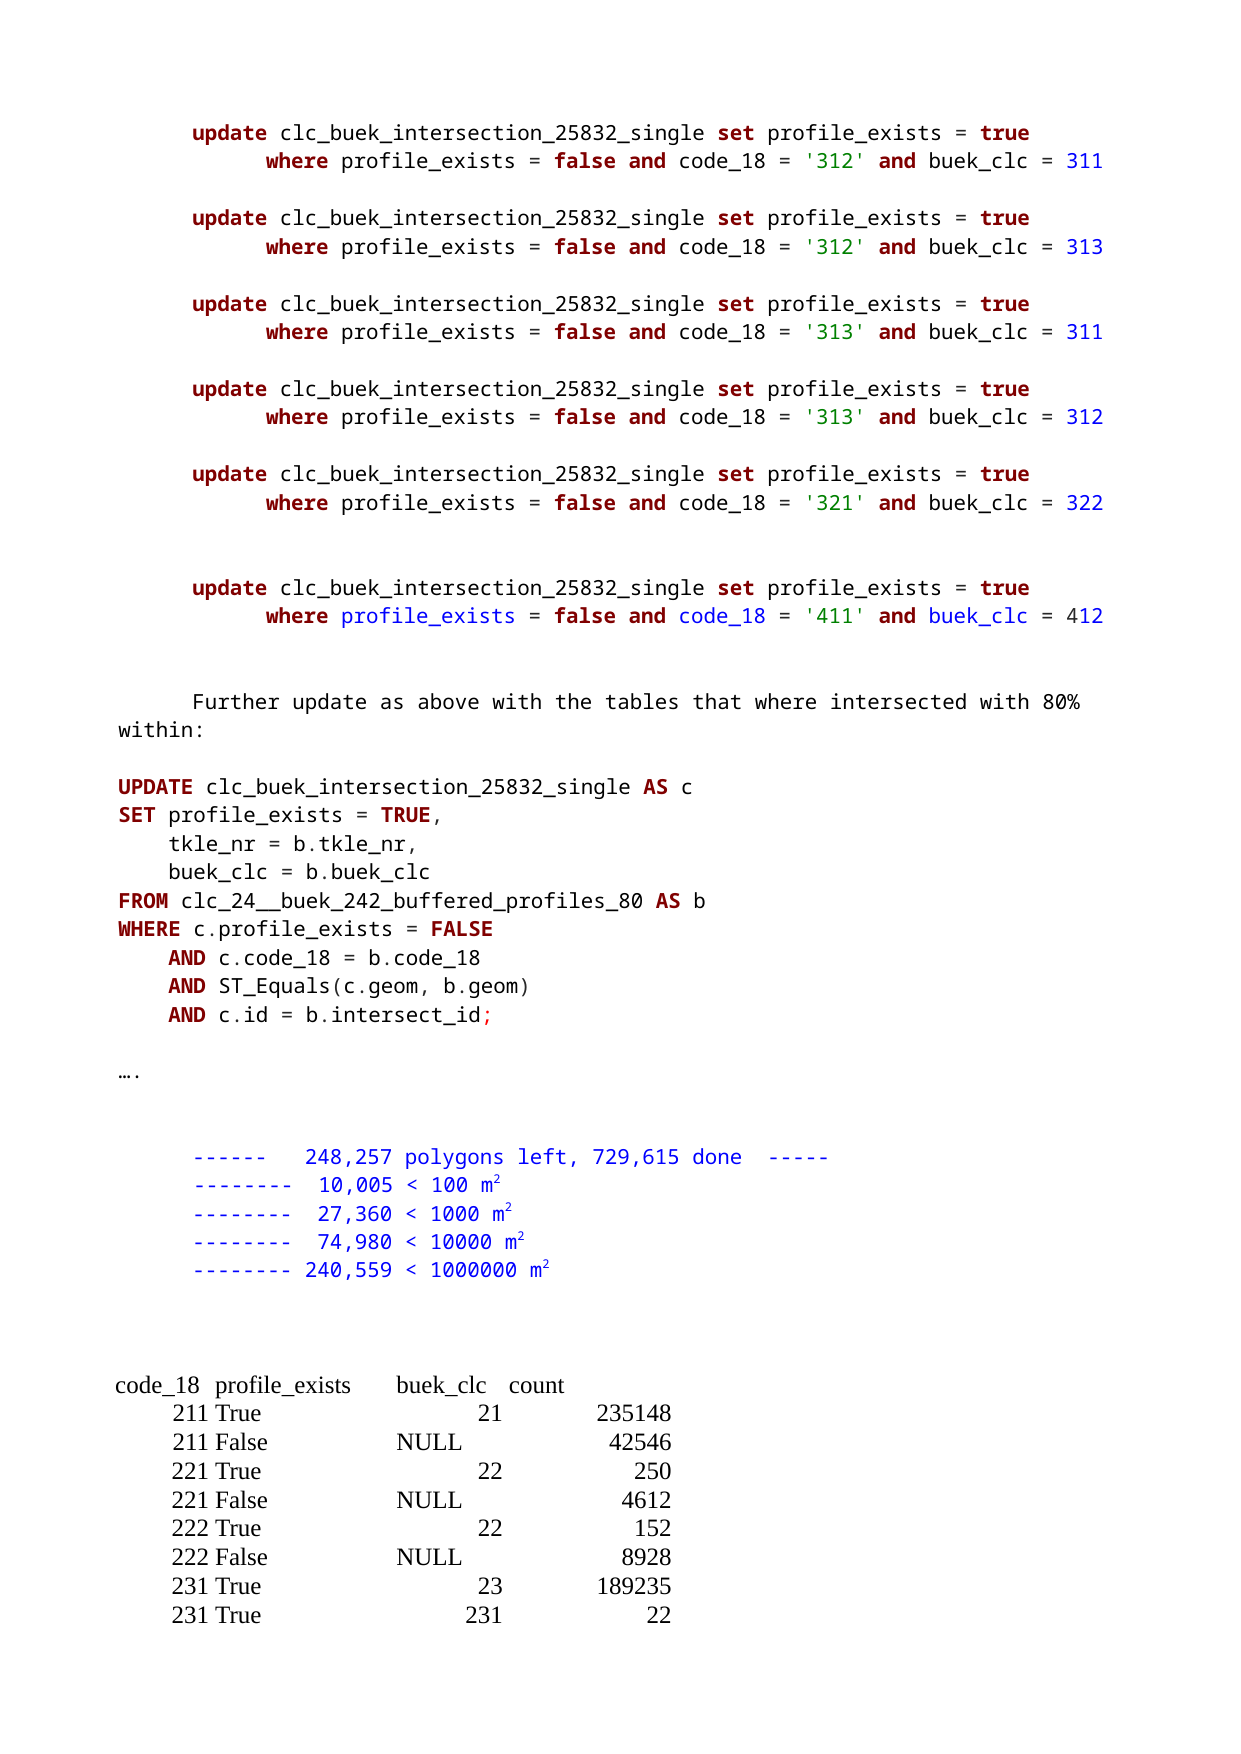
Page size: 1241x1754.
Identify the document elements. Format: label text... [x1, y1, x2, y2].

table_cell 21 [393, 1399, 506, 1427]
table_cell True [212, 1600, 393, 1628]
text where profile_exists = false and code_18 = '321' and buek_clc = 322 [118, 488, 1122, 516]
text buek_clc = b.buek_clc [118, 857, 1122, 886]
table_header buek_clc [393, 1370, 506, 1398]
table_cell 152 [506, 1514, 674, 1542]
text where profile_exists = false and code_18 = '313' and buek_clc = 311 [118, 317, 1122, 346]
table_cell 189235 [506, 1571, 674, 1600]
text where profile_exists = false and code_18 = '312' and buek_clc = 313 [118, 232, 1122, 260]
table_cell 22 [393, 1514, 506, 1542]
table_header count [506, 1370, 674, 1398]
text ------ 248,257 polygons left, 729,615 done ----- [118, 1142, 1122, 1170]
table_cell 22 [393, 1456, 506, 1485]
table_cell 231 [393, 1600, 506, 1628]
table_cell 211 [112, 1399, 212, 1427]
text update clc_buek_intersection_25832_single set profile_exists = true [118, 459, 1122, 488]
text AND c.id = b.intersect_id; [118, 1000, 1122, 1028]
text where profile_exists = false and code_18 = '312' and buek_clc = 311 [118, 147, 1122, 175]
text FROM clc_24__buek_242_buffered_profiles_80 AS b [118, 886, 1122, 914]
table_cell 231 [112, 1571, 212, 1600]
table_cell 4612 [506, 1485, 674, 1513]
table_cell 231 [112, 1600, 212, 1628]
table_cell False [212, 1427, 393, 1456]
text update clc_buek_intersection_25832_single set profile_exists = true [118, 203, 1122, 232]
text UPDATE clc_buek_intersection_25832_single AS c [118, 772, 1122, 801]
text where profile_exists = false and code_18 = '313' and buek_clc = 312 [118, 402, 1122, 431]
table_cell 235148 [506, 1399, 674, 1427]
text AND c.code_18 = b.code_18 [118, 943, 1122, 971]
table_cell 211 [112, 1427, 212, 1456]
table_cell True [212, 1456, 393, 1485]
text Further update as above with the tables that where intersected with 80% within: [118, 687, 1122, 744]
text tkle_nr = b.tkle_nr, [118, 829, 1122, 857]
table_cell 221 [112, 1456, 212, 1485]
table_cell 222 [112, 1542, 212, 1571]
text update clc_buek_intersection_25832_single set profile_exists = true [118, 374, 1122, 402]
table_cell 42546 [506, 1427, 674, 1456]
text -------- 10,005 < 100 m2 [118, 1170, 1122, 1199]
text update clc_buek_intersection_25832_single set profile_exists = true [118, 573, 1122, 602]
table_cell False [212, 1485, 393, 1513]
text WHERE c.profile_exists = FALSE [118, 914, 1122, 943]
table_cell 250 [506, 1456, 674, 1485]
table_cell True [212, 1571, 393, 1600]
text -------- 240,559 < 1000000 m2 [118, 1256, 1122, 1284]
text update clc_buek_intersection_25832_single set profile_exists = true [118, 289, 1122, 317]
table_header profile_exists [212, 1370, 393, 1398]
text …. [118, 1057, 1122, 1085]
table_header code_18 [112, 1370, 212, 1398]
text where profile_exists = false and code_18 = '411' and buek_clc = 412 [118, 602, 1122, 630]
text update clc_buek_intersection_25832_single set profile_exists = true [118, 118, 1122, 147]
table_cell 8928 [506, 1542, 674, 1571]
table_cell True [212, 1399, 393, 1427]
table_cell NULL [393, 1427, 506, 1456]
text SET profile_exists = TRUE, [118, 801, 1122, 829]
table_cell 221 [112, 1485, 212, 1513]
table_cell NULL [393, 1542, 506, 1571]
table_cell False [212, 1542, 393, 1571]
text -------- 74,980 < 10000 m2 [118, 1227, 1122, 1256]
table_cell 22 [506, 1600, 674, 1628]
table_cell 222 [112, 1514, 212, 1542]
table_cell NULL [393, 1485, 506, 1513]
table_cell True [212, 1514, 393, 1542]
text AND ST_Equals(c.geom, b.geom) [118, 971, 1122, 1000]
table_cell 23 [393, 1571, 506, 1600]
text -------- 27,360 < 1000 m2 [118, 1199, 1122, 1227]
